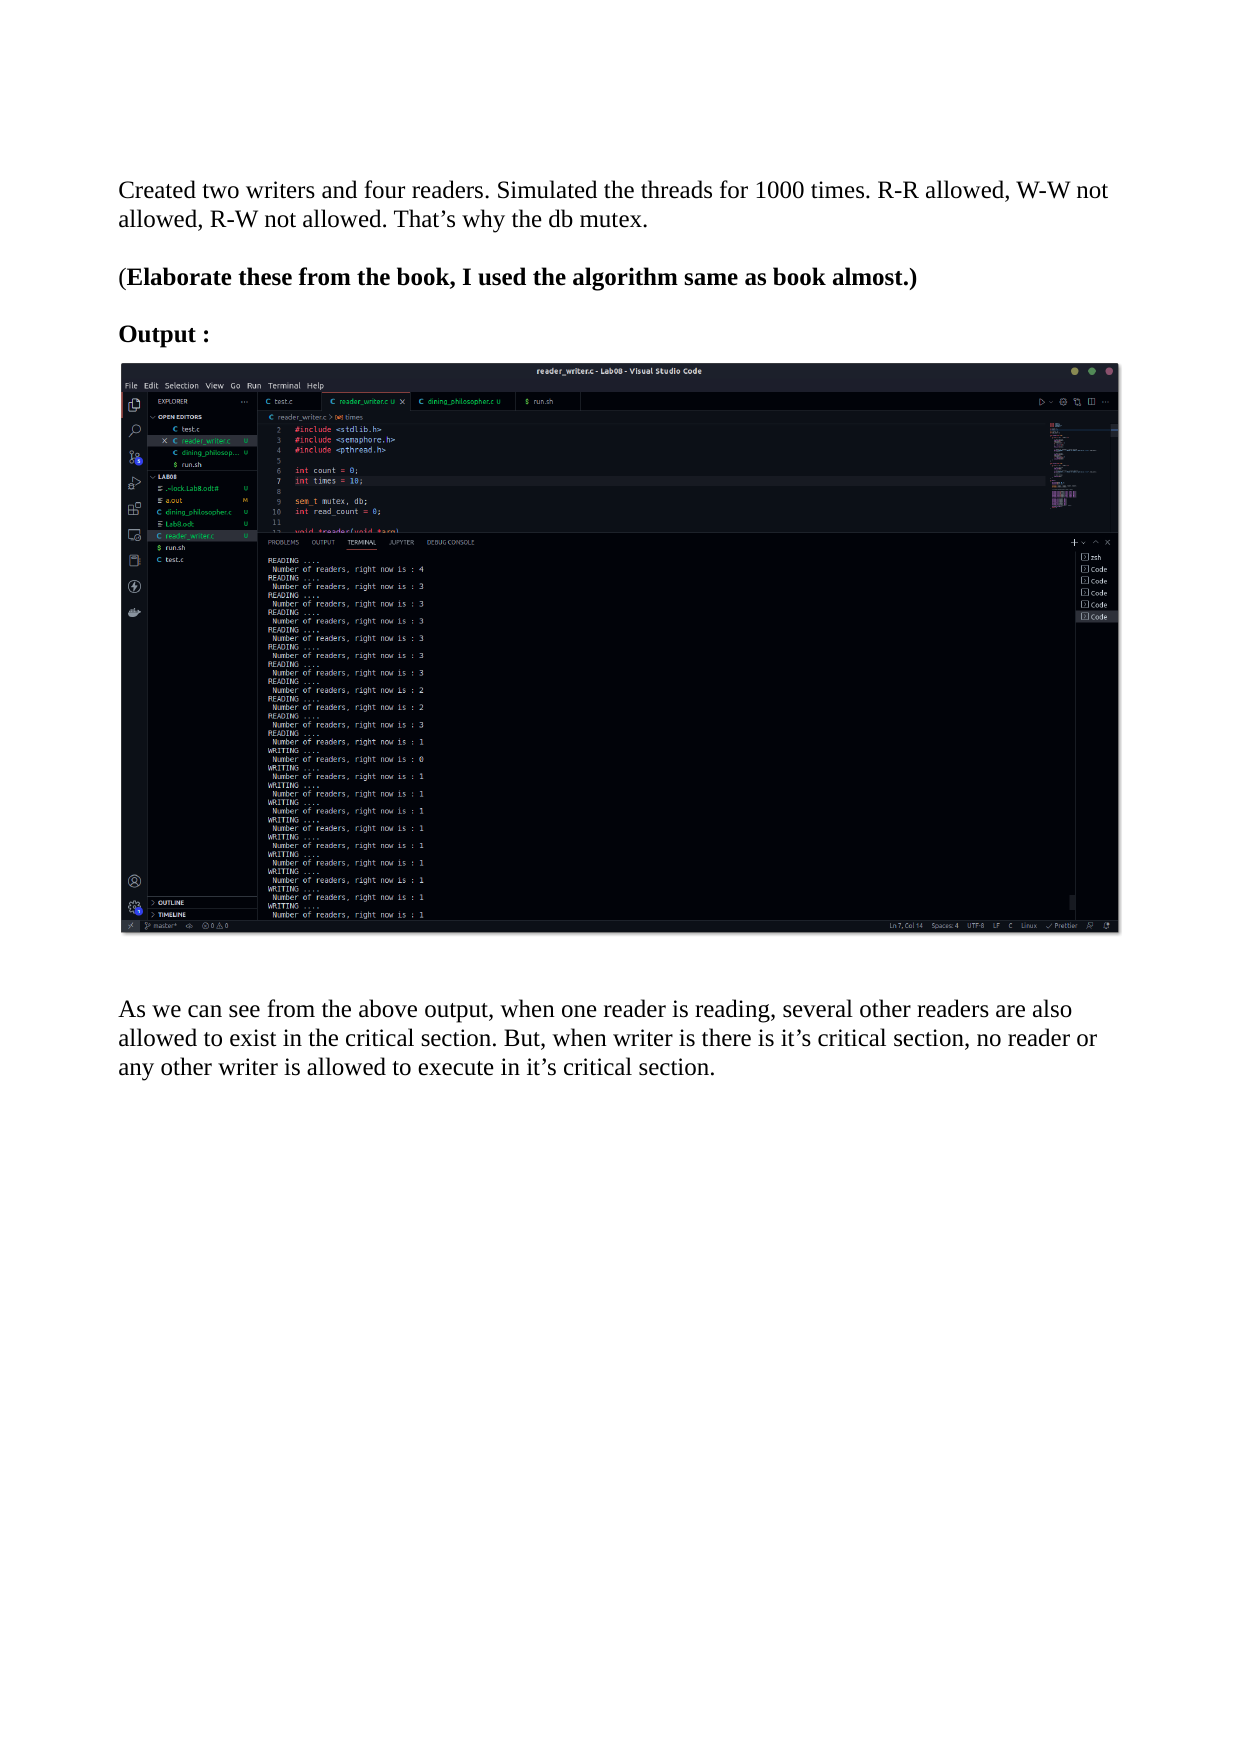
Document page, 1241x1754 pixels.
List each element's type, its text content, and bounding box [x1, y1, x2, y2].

text (Elaborate these from the book, I used the algorithm same as book almost.) [118, 262, 1122, 291]
picture [118, 361, 1123, 937]
text Created two writers and four readers. Simulated the threads for 1000 times. R-R allowed, W-W not allowed, R-W not allowed. That’s why the db mutex. [118, 176, 1122, 233]
text Output : [118, 319, 1122, 348]
text As we can see from the above output, when one reader is reading, several other readers are also allowed to exist in the critical section. But, when writer is there is it’s critical section, no reader or any other writer is allowed to execute in it’s critical section. [118, 994, 1122, 1080]
